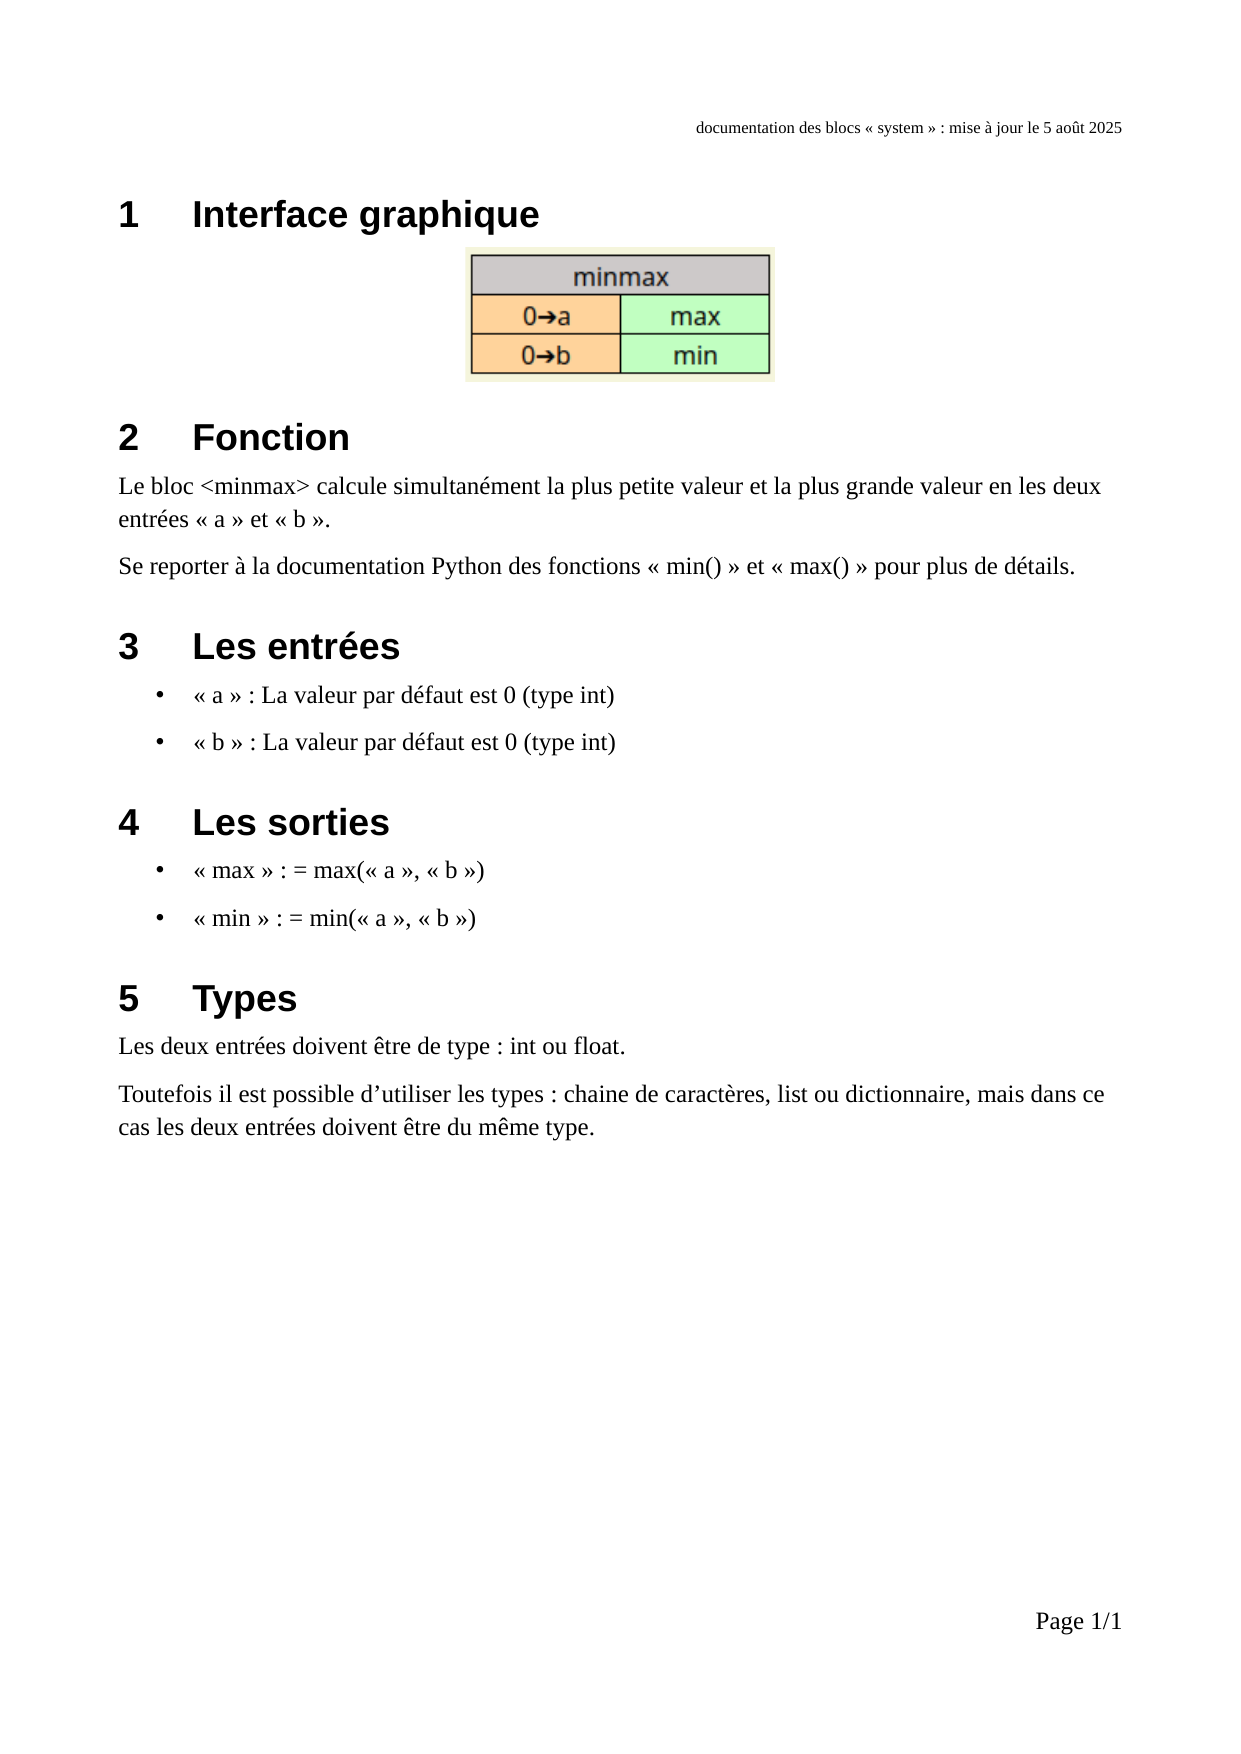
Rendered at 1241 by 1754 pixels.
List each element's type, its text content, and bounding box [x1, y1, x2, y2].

text Toutefois il est possible d’utiliser les types : chaine de caractères, list ou dictionnaire, mais dans ce cas les deux entrées doivent être du même type. [118, 1079, 1122, 1141]
list « min » : = min(« a », « b ») [156, 903, 1122, 932]
text Se reporter à la documentation Python des fonctions « min() » et « max() » pour plus de détails. [118, 551, 1122, 580]
text Les deux entrées doivent être de type : int ou float. [118, 1031, 1122, 1060]
subtitle Les sorties [118, 800, 1122, 843]
picture [465, 247, 775, 382]
list « max » : = max(« a », « b ») [156, 856, 1122, 884]
list « b » : La valeur par défaut est 0 (type int) [156, 727, 1122, 756]
subtitle Fonction [118, 415, 1122, 458]
subtitle Types [118, 976, 1122, 1019]
text Le bloc <minmax> calcule simultanément la plus petite valeur et la plus grande valeur en les deux entrées « a » et « b ». [118, 471, 1122, 533]
subtitle Les entrées [118, 624, 1122, 667]
list « a » : La valeur par défaut est 0 (type int) [156, 680, 1122, 708]
subtitle Interface graphique [118, 192, 1122, 235]
